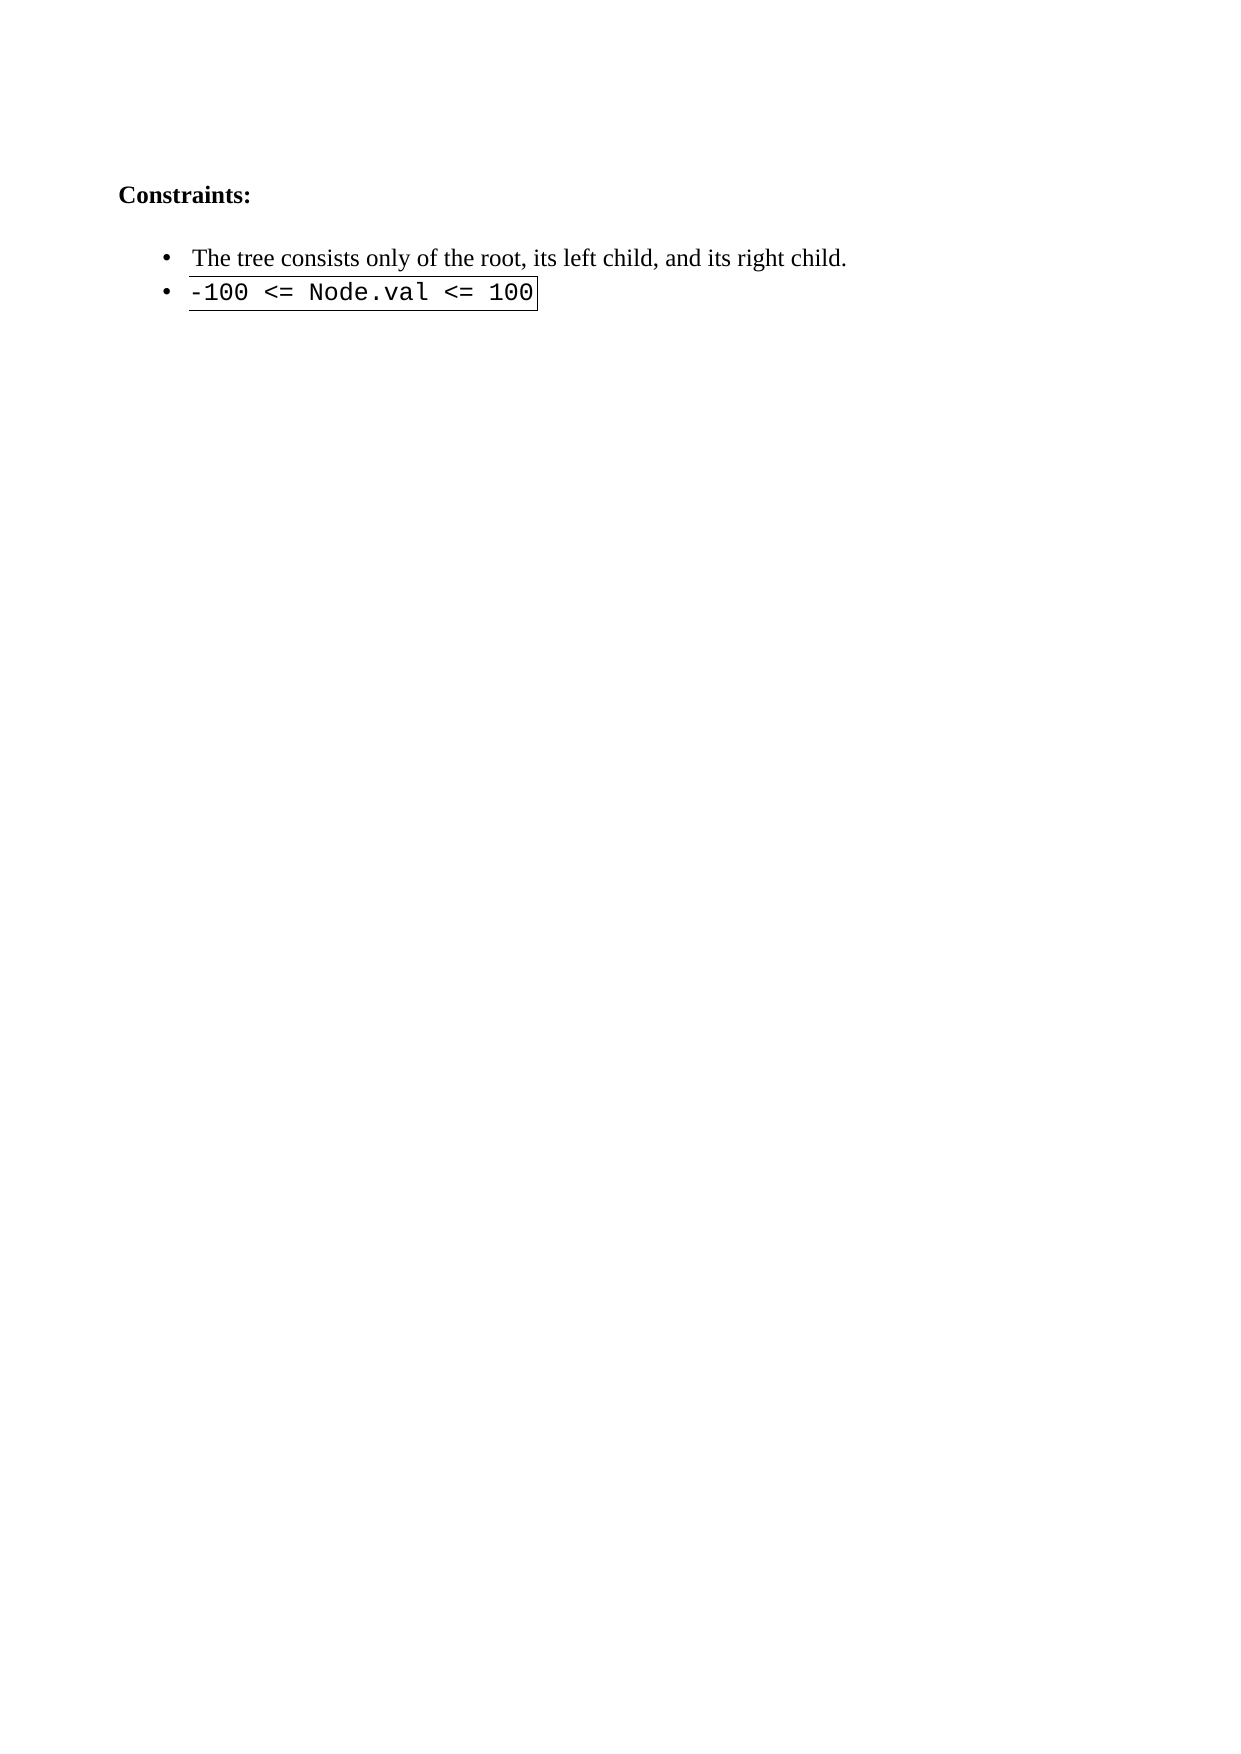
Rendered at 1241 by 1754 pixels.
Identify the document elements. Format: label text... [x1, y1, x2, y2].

text Constraints: [118, 181, 1122, 209]
list The tree consists only of the root, its left child, and its right child. [162, 243, 1122, 272]
list [538, 276, 1122, 311]
list -100 <= Node.val <= 100 [162, 276, 537, 311]
